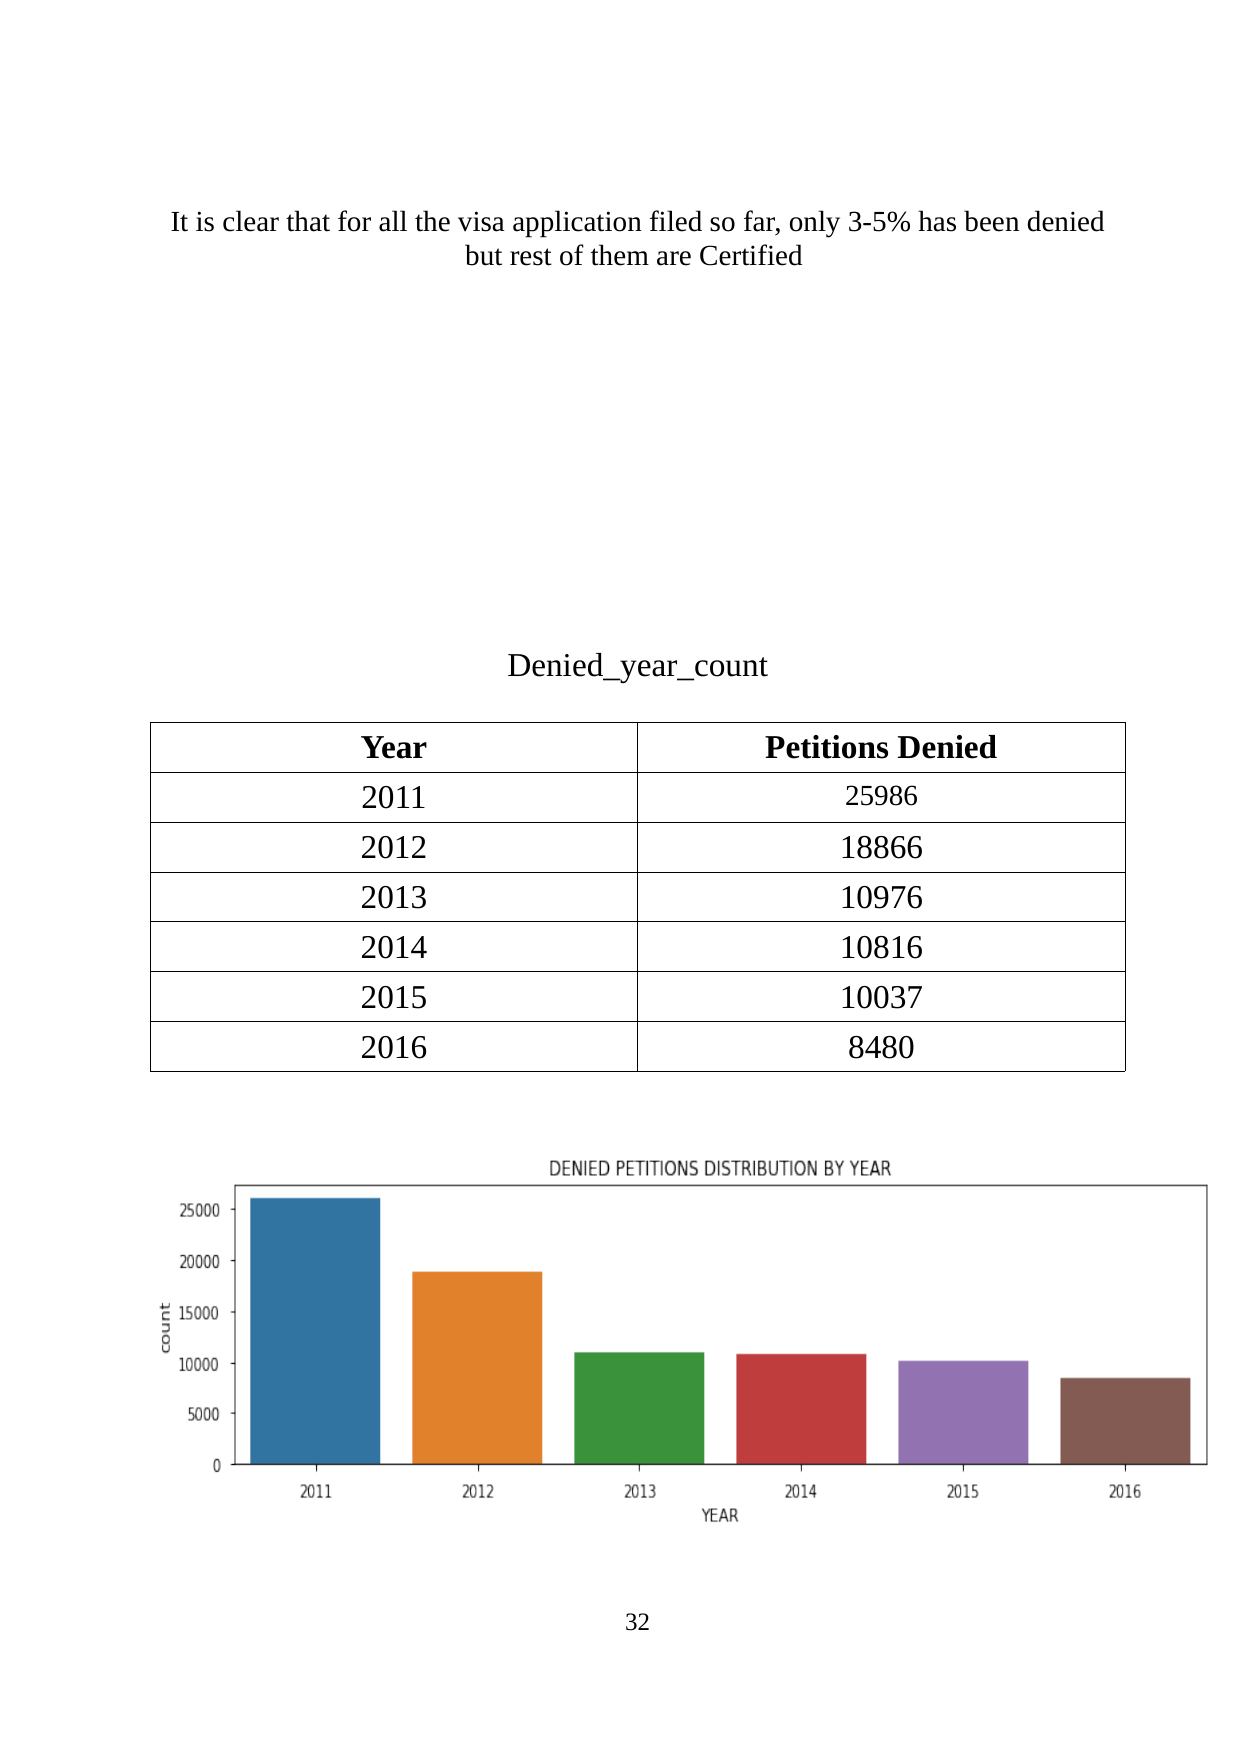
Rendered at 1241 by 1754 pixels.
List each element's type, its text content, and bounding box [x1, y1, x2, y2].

table_cell 2011 [151, 773, 637, 822]
text It is clear that for all the visa application filed so far, only 3-5% has been denied but rest of them are Certified [150, 204, 1125, 271]
table_header Year [151, 723, 637, 772]
picture [150, 1147, 1220, 1536]
table_cell 2012 [151, 823, 637, 872]
table_header Petitions Denied [638, 723, 1125, 772]
table_cell 10037 [638, 972, 1125, 1021]
table_cell 8480 [638, 1022, 1125, 1071]
table_cell 2013 [151, 873, 637, 921]
table_cell 2014 [151, 922, 637, 971]
text Denied_year_count [150, 645, 1125, 683]
table_cell 18866 [638, 823, 1125, 872]
table_cell 10816 [638, 922, 1125, 971]
table_cell 2016 [151, 1022, 637, 1071]
table_cell 10976 [638, 873, 1125, 921]
table_cell 25986 [638, 773, 1125, 822]
table_cell 2015 [151, 972, 637, 1021]
